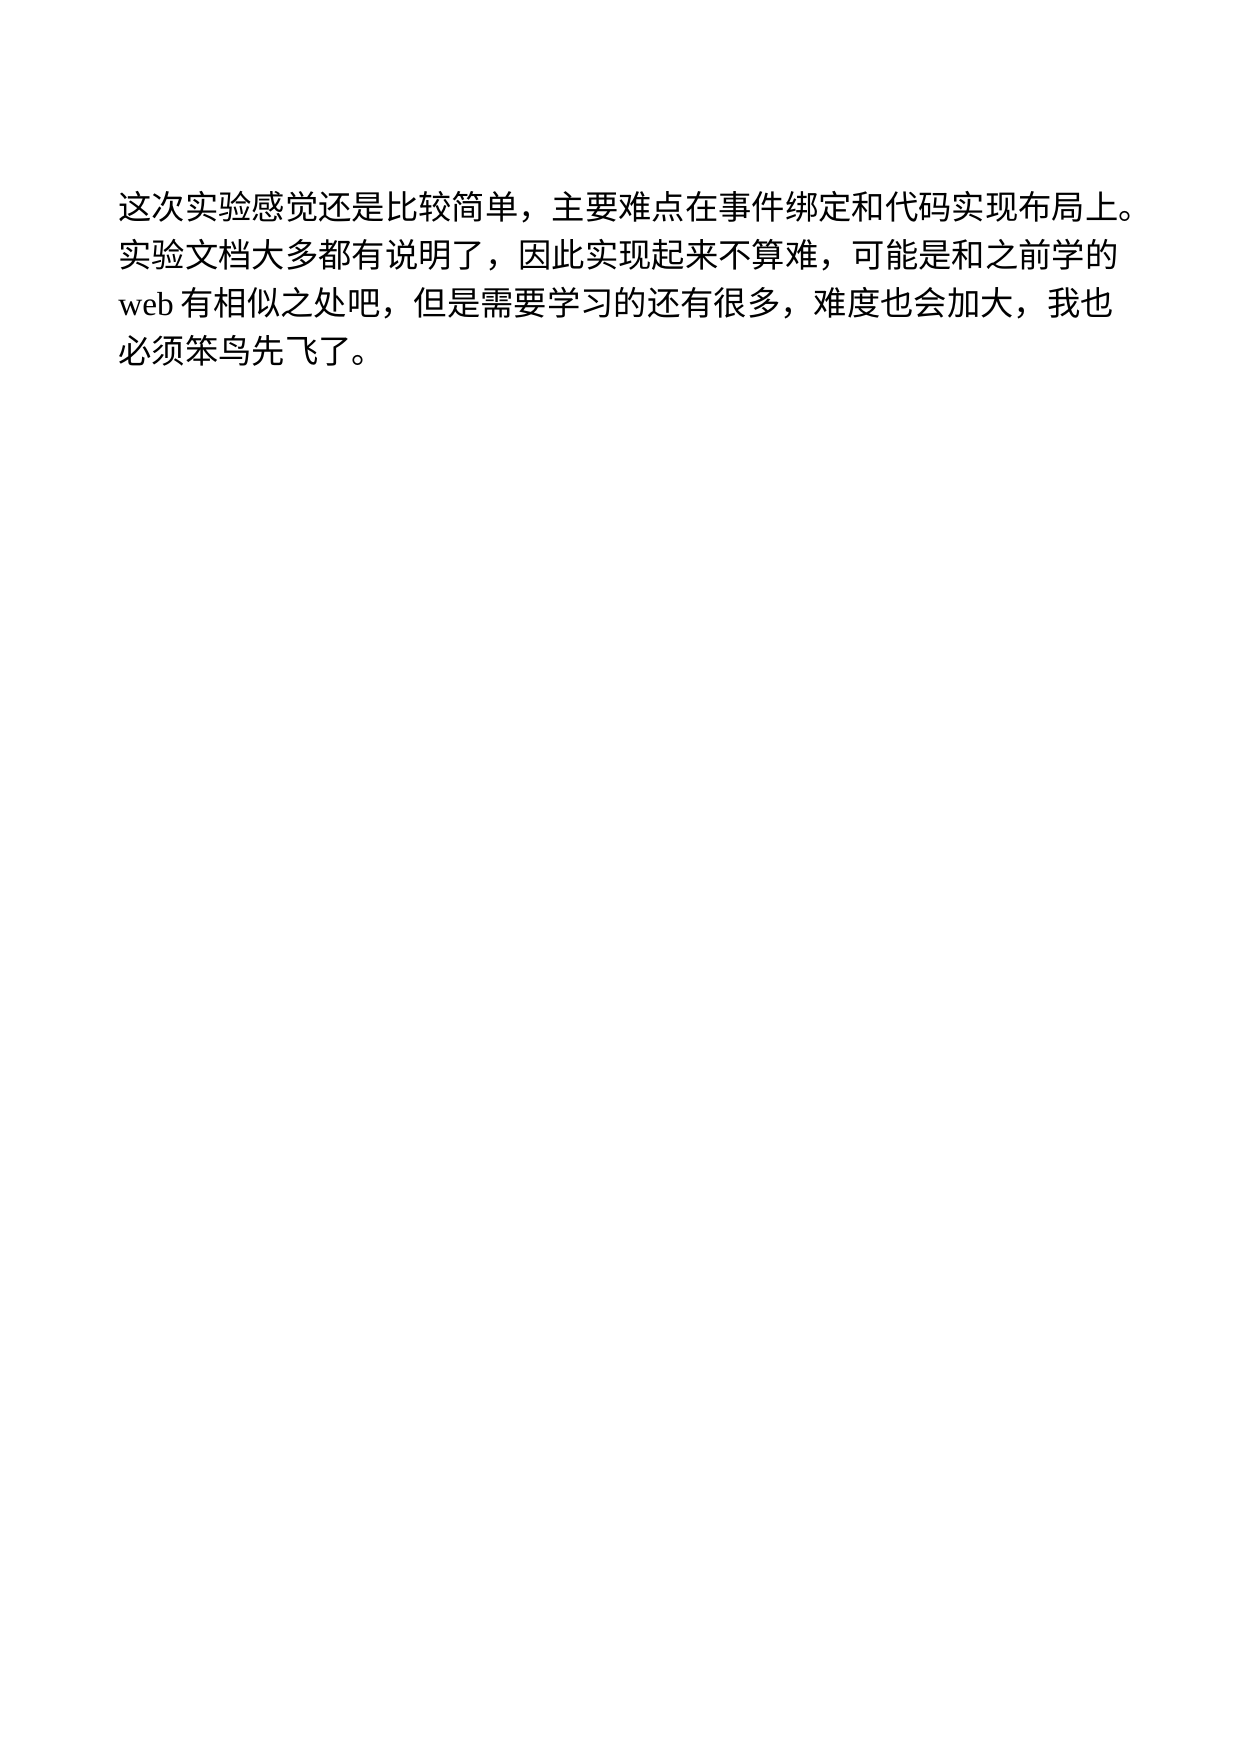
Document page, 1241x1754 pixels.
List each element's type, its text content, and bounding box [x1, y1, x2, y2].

text 这次实验感觉还是比较简单，主要难点在事件绑定和代码实现布局上。实验文档大多都有说明了，因此实现起来不算难，可能是和之前学的web有相似之处吧，但是需要学习的还有很多，难度也会加大，我也必须笨鸟先飞了。 [118, 180, 1122, 373]
